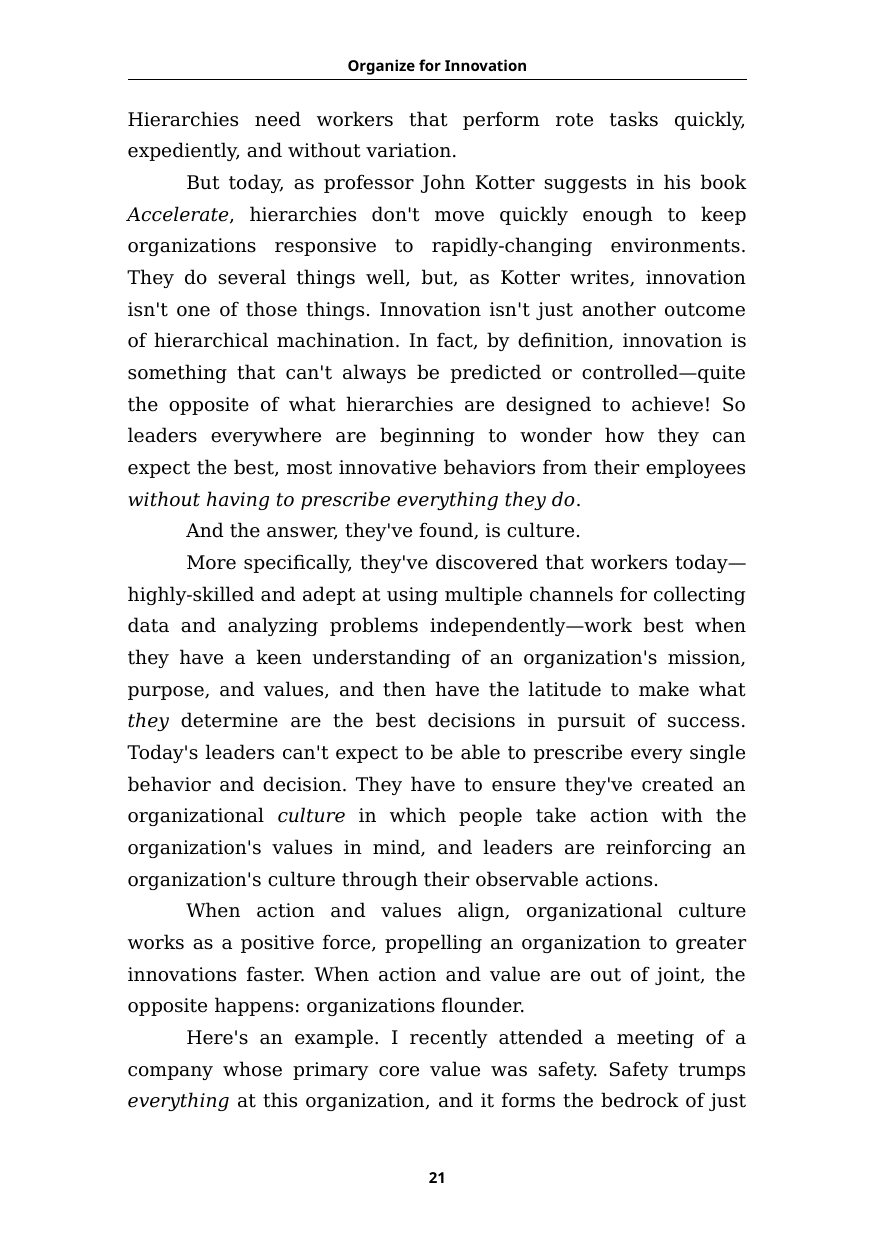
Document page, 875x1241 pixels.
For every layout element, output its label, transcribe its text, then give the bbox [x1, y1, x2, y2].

text Hierarchies need workers that perform rote tasks quickly, expediently, and without variation. [127, 109, 747, 162]
text And the answer, they've found, is culture. [127, 520, 747, 542]
text More specifically, they've discovered that workers today—highly-skilled and adept at using multiple channels for collecting data and analyzing problems independently—work best when they have a keen understanding of an organization's mission, purpose, and values, and then have the latitude to make what they determine are the best decisions in pursuit of success. Today's leaders can't expect to be able to prescribe every single behavior and decision. They have to ensure they've created an organizational culture in which people take action with the organization's values in mind, and leaders are reinforcing an organization's culture through their observable actions. [127, 552, 747, 891]
text But today, as professor John Kotter suggests in his book Accelerate, hierarchies don't move quickly enough to keep organizations responsive to rapidly-changing environments. They do several things well, but, as Kotter writes, innovation isn't one of those things. Innovation isn't just another outcome of hierarchical machination. In fact, by definition, innovation is something that can't always be predicted or controlled—quite the opposite of what hierarchies are designed to achieve! So leaders everywhere are beginning to wonder how they can expect the best, most innovative behaviors from their employees without having to prescribe everything they do. [127, 172, 747, 511]
text When action and values align, organizational culture works as a positive force, propelling an organization to greater innovations faster. When action and value are out of joint, the opposite happens: organizations flounder. [127, 900, 747, 1017]
text Here's an example. I recently attended a meeting of a company whose primary core value was safety. Safety trumps everything at this organization, and it forms the bedrock of just [127, 1027, 747, 1112]
